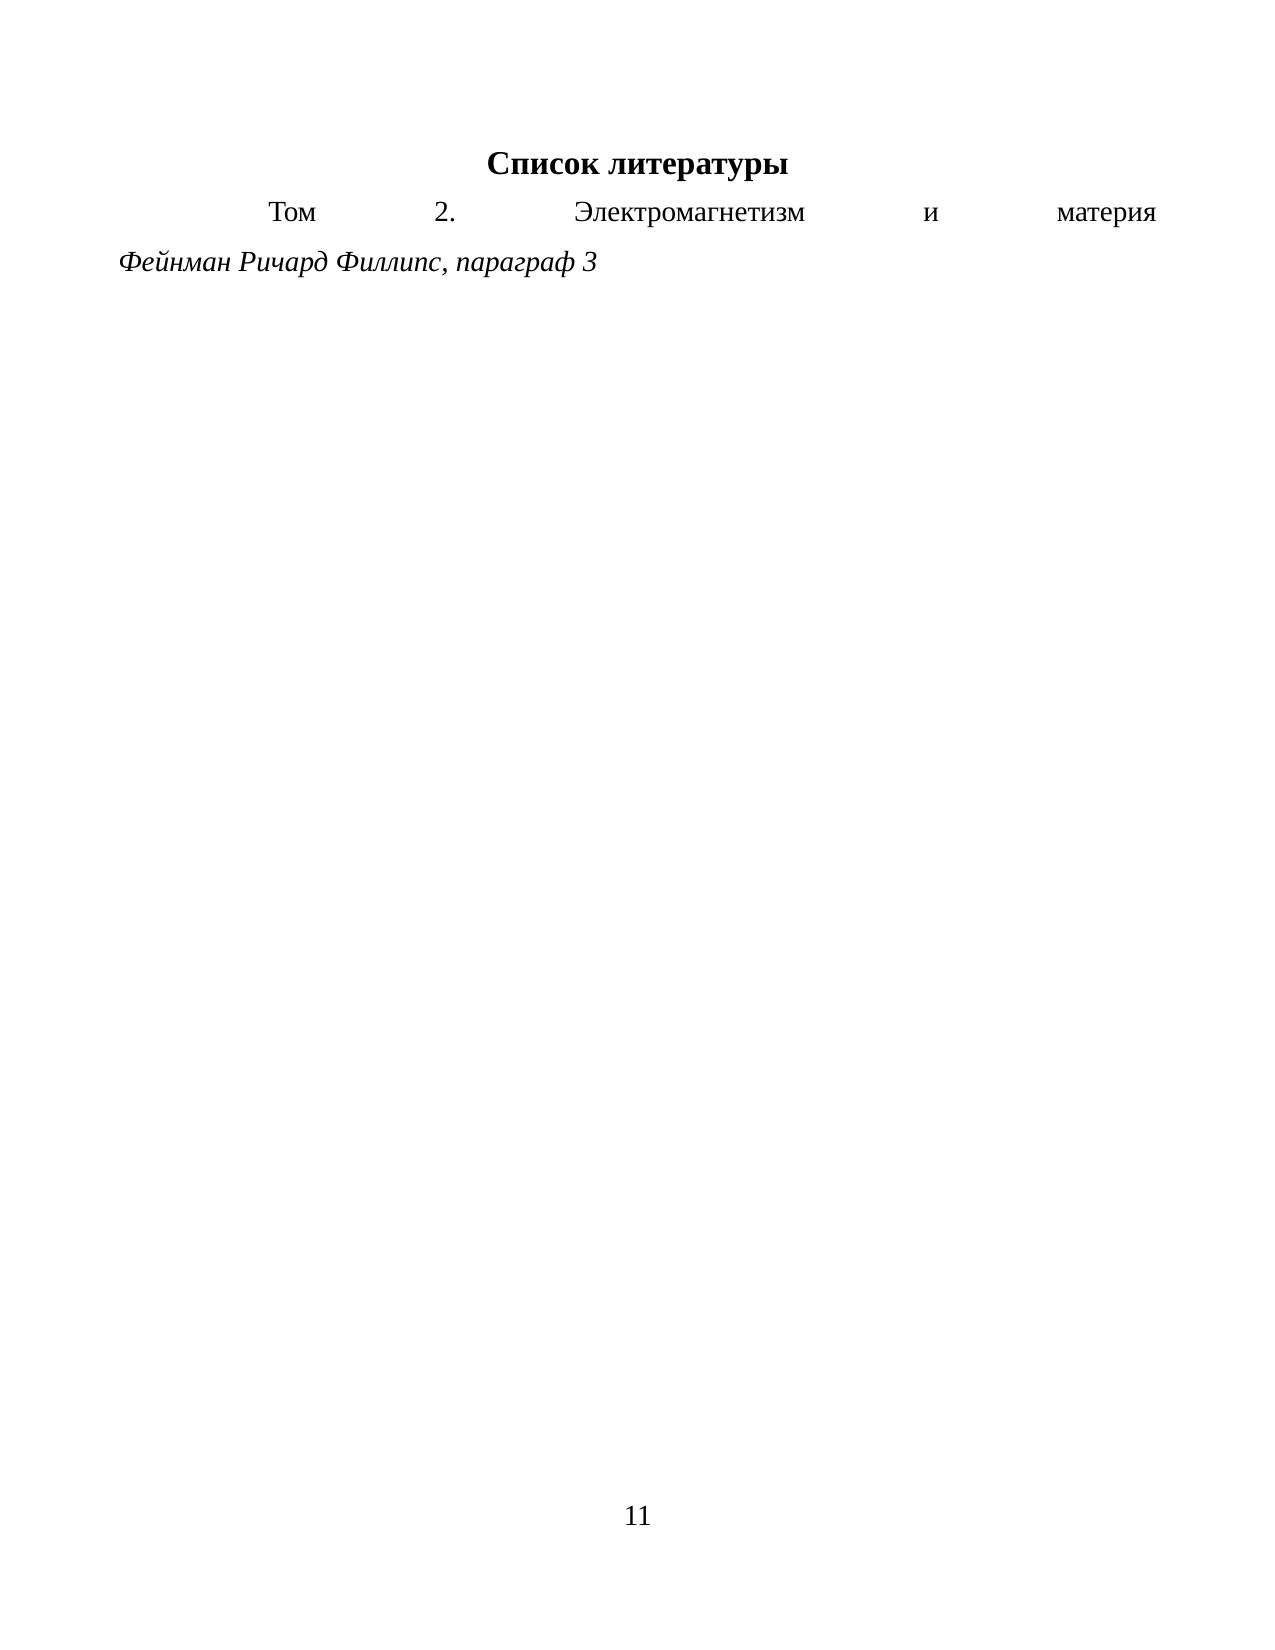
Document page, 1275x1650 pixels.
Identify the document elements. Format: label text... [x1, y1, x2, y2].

subtitle Список литературы [118, 144, 1157, 182]
text Том 2. Электромагнетизм и материя Фейнман Ричард Филлипс, параграф 3 [118, 194, 1157, 278]
